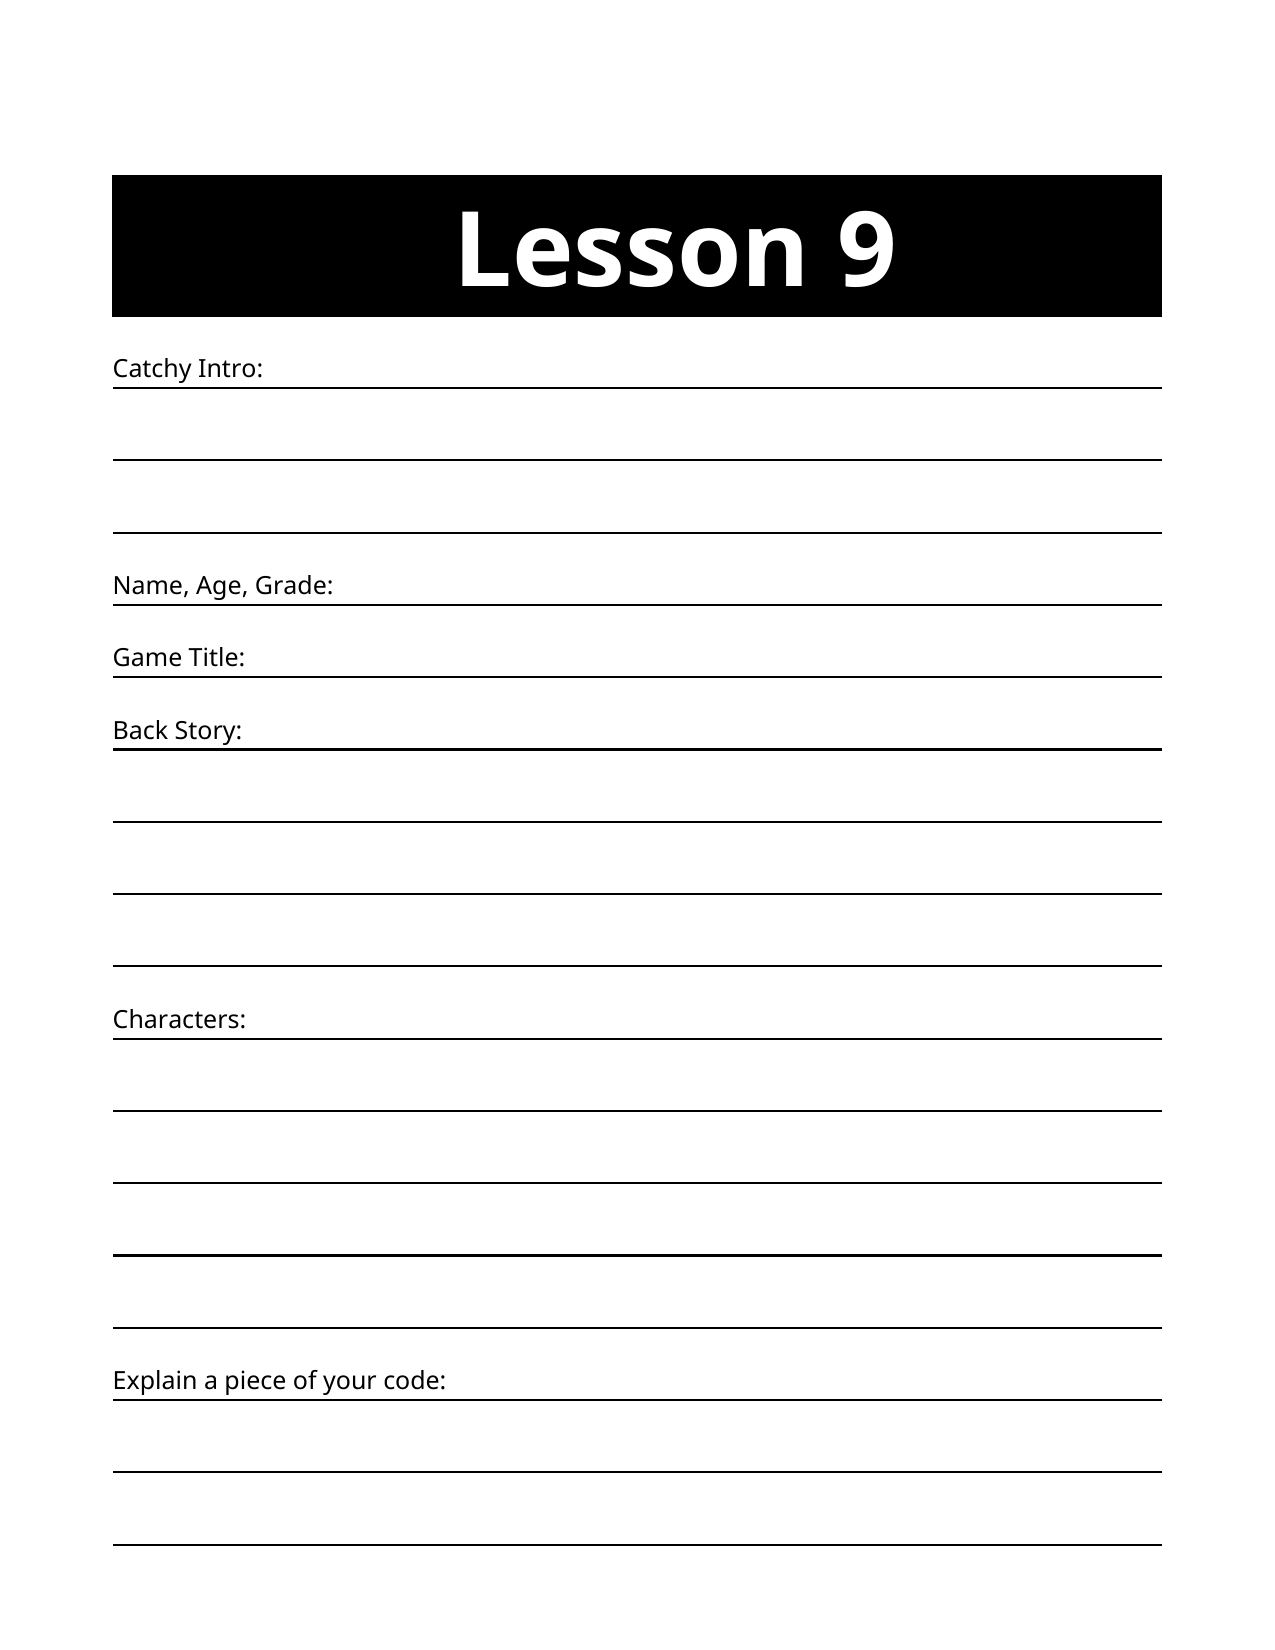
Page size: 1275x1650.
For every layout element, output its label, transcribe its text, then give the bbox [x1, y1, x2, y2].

subtitle Lesson 9 [112, 175, 1162, 317]
text Back Story: [112, 712, 1162, 751]
text Characters: [112, 1002, 1162, 1040]
text Catchy Intro: [112, 351, 1162, 389]
text Name, Age, Grade: [112, 568, 1162, 606]
text Game Title: [112, 640, 1162, 678]
text Explain a piece of your code: [112, 1363, 1162, 1401]
